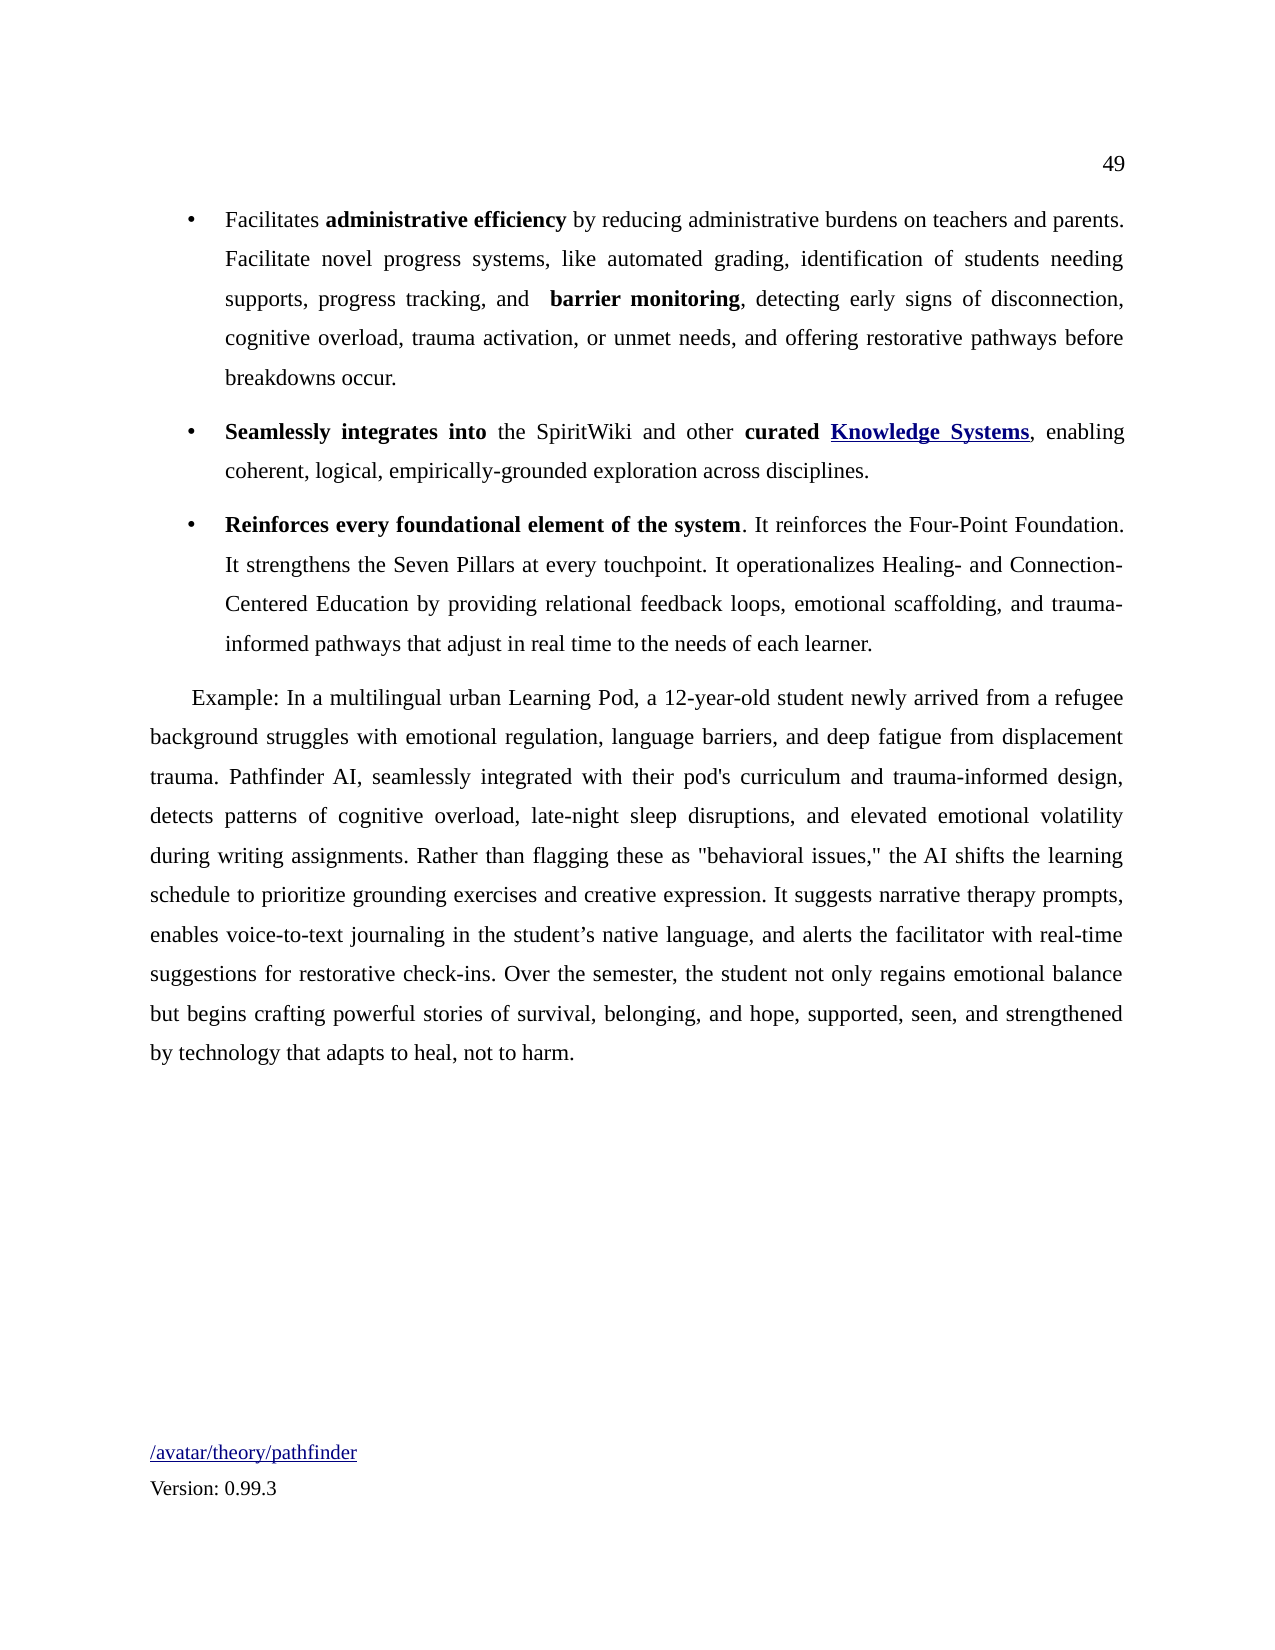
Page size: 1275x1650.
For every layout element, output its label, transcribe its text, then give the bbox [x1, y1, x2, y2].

list Facilitates administrative efficiency by reducing administrative burdens on teachers and parents. Facilitate novel progress systems, like automated grading, identification of students needing supports, progress tracking, and barrier monitoring, detecting early signs of disconnection, cognitive overload, trauma activation, or unmet needs, and offering restorative pathways before breakdowns occur. [187, 206, 1125, 390]
list Reinforces every foundational element of the system. It reinforces the Four-Point Foundation. It strengthens the Seven Pillars at every touchpoint. It operationalizes Healing- and Connection-Centered Education by providing relational feedback loops, emotional scaffolding, and trauma-informed pathways that adjust in real time to the needs of each learner. [187, 511, 1125, 656]
text Example: In a multilingual urban Learning Pod, a 12-year-old student newly arrived from a refugee background struggles with emotional regulation, language barriers, and deep fatigue from displacement trauma. Pathfinder AI, seamlessly integrated with their pod's curriculum and trauma-informed design, detects patterns of cognitive overload, late-night sleep disruptions, and elevated emotional volatility during writing assignments. Rather than flagging these as "behavioral issues," the AI shifts the learning schedule to prioritize grounding exercises and creative expression. It suggests narrative therapy prompts, enables voice-to-text journaling in the student’s native language, and alerts the facilitator with real-time suggestions for restorative check-ins. Over the semester, the student not only regains emotional balance but begins crafting powerful stories of survival, belonging, and hope, supported, seen, and strengthened by technology that adapts to heal, not to harm. [150, 684, 1125, 1066]
list Seamlessly integrates into the SpiritWiki and other curated Knowledge Systems, enabling coherent, logical, empirically-grounded exploration across disciplines. [187, 418, 1125, 484]
